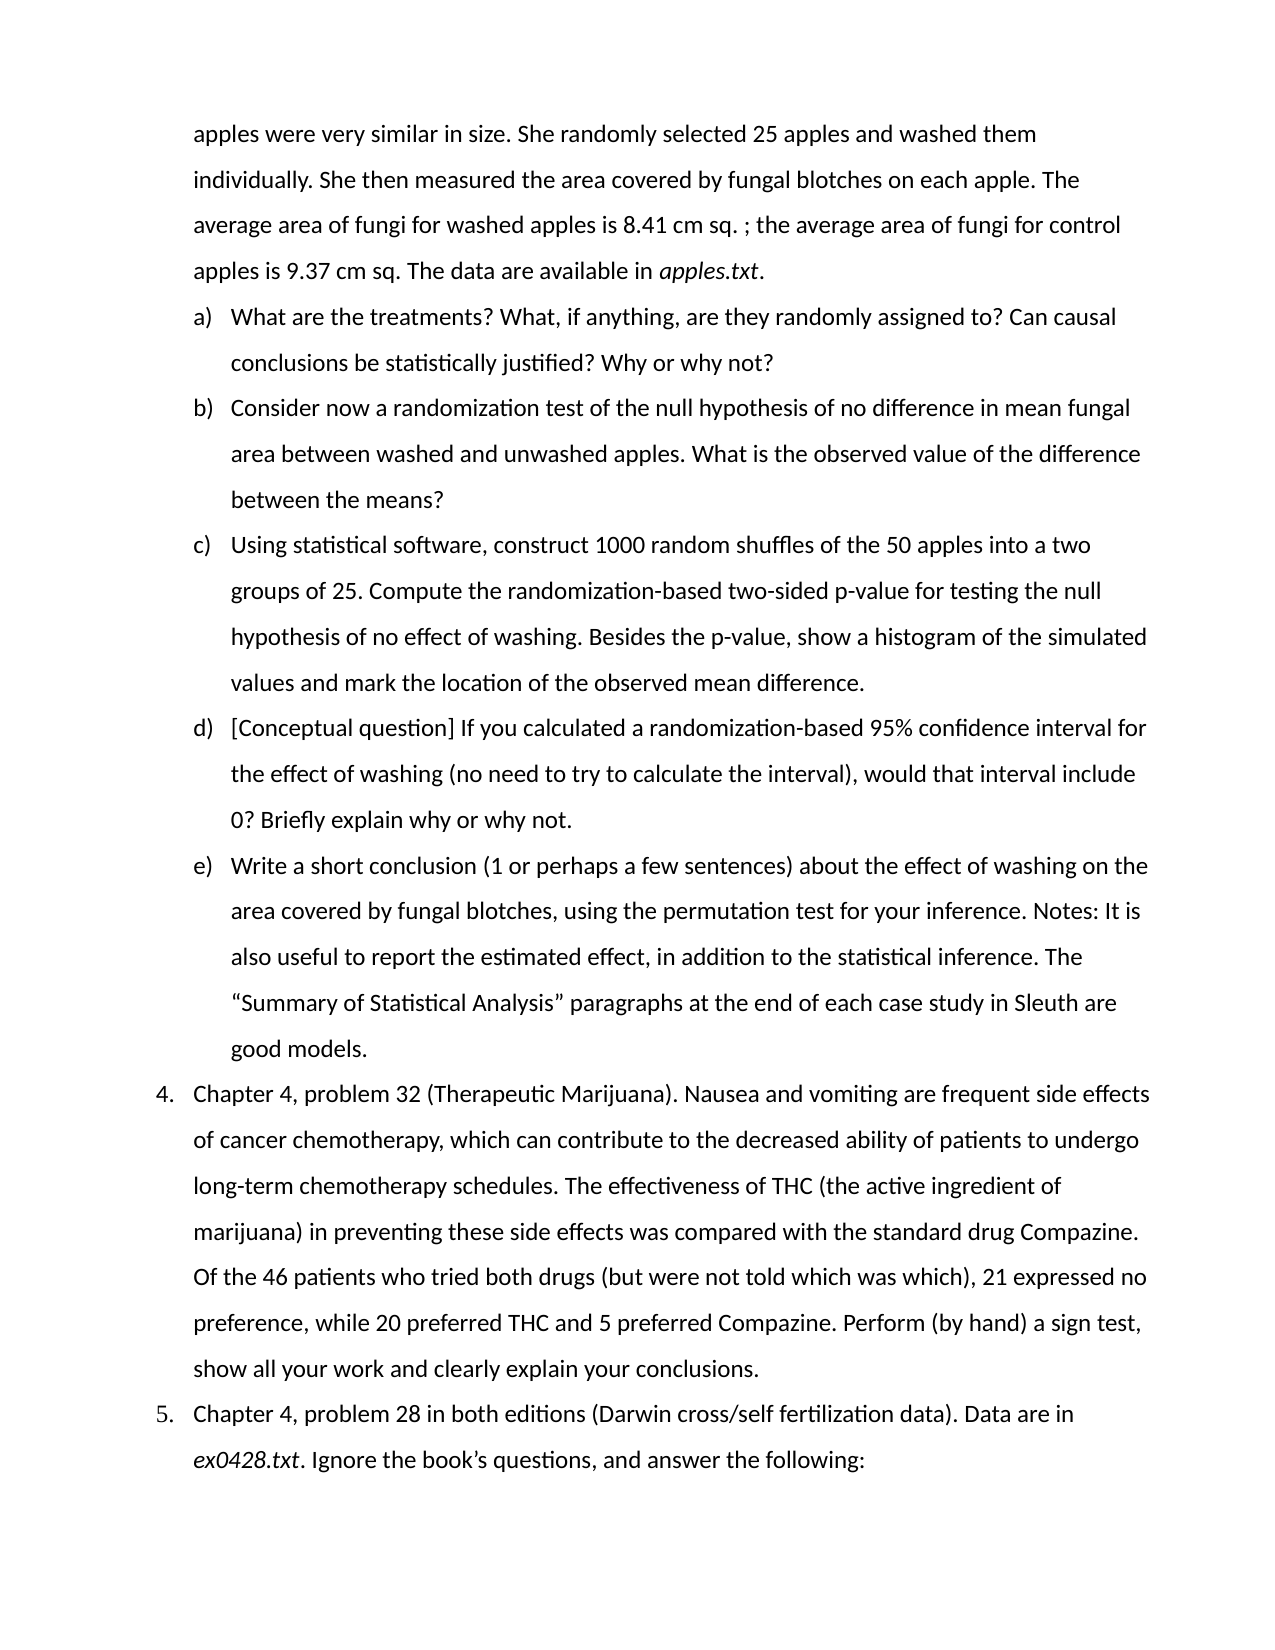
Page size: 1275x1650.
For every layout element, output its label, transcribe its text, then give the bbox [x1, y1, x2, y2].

list Chapter 4, problem 28 in both editions (Darwin cross/self fertilization data). Data are in ex0428.txt. Ignore the book’s questions, and answer the following: [156, 1398, 1157, 1475]
list Consider now a randomization test of the null hypothesis of no difference in mean fungal area between washed and unwashed apples. What is the observed value of the difference between the means? [193, 392, 1157, 514]
list Chapter 4, problem 32 (Therapeutic Marijuana). Nausea and vomiting are frequent side effects of cancer chemotherapy, which can contribute to the decreased ability of patients to undergo long-term chemotherapy schedules. The effectiveness of THC (the active ingredient of marijuana) in preventing these side effects was compared with the standard drug Compazine. Of the 46 patients who tried both drugs (but were not told which was which), 21 expressed no preference, while 20 preferred THC and 5 preferred Compazine. Perform (by hand) a sign test, show all your work and clearly explain your conclusions. [156, 1078, 1157, 1383]
list [Conceptual question] If you calculated a randomization-based 95% confidence interval for the effect of washing (no need to try to calculate the interval), would that interval include 0? Briefly explain why or why not. [193, 713, 1157, 834]
list What are the treatments? What, if anything, are they randomly assigned to? Can causal conclusions be statistically justified? Why or why not? [193, 301, 1157, 377]
list apples were very similar in size. She randomly selected 25 apples and washed them individually. She then measured the area covered by fungal blotches on each apple. The average area of fungi for washed apples is 8.41 cm sq. ; the average area of fungi for control apples is 9.37 cm sq. The data are available in apples.txt. [156, 118, 1157, 286]
list Write a short conclusion (1 or perhaps a few sentences) about the effect of washing on the area covered by fungal blotches, using the permutation test for your inference. Notes: It is also useful to report the estimated effect, in addition to the statistical inference. The “Summary of Statistical Analysis” paragraphs at the end of each case study in Sleuth are good models. [193, 850, 1157, 1063]
list Using statistical software, construct 1000 random shuffles of the 50 apples into a two groups of 25. Compute the randomization-based two-sided p-value for testing the null hypothesis of no effect of washing. Besides the p-value, show a histogram of the simulated values and mark the location of the observed mean difference. [193, 530, 1157, 697]
